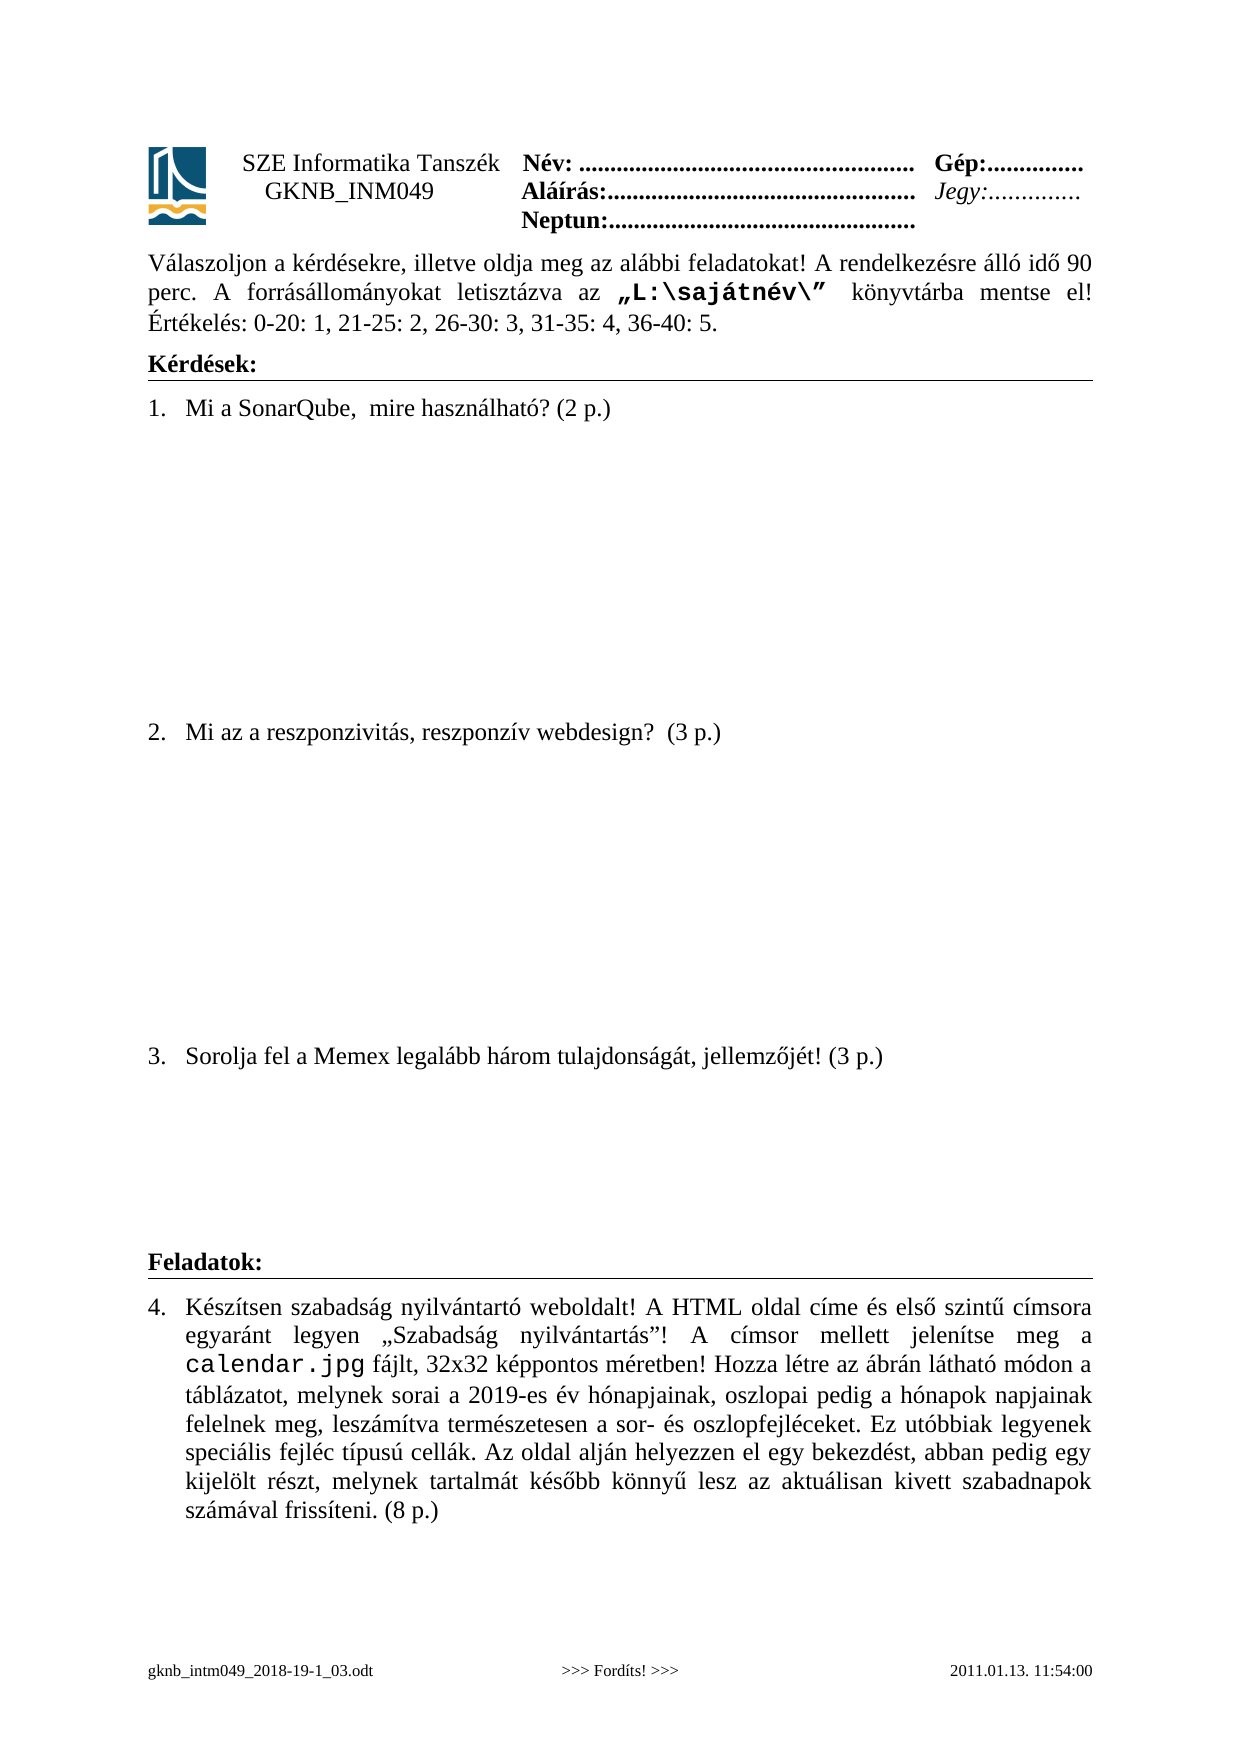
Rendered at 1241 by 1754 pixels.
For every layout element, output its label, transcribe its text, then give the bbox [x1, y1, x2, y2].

list Sorolja fel a Memex legalább három tulajdonságát, jellemzőjét! (3 p.) [148, 1041, 1093, 1070]
table_cell Jegy: [928, 176, 1093, 248]
picture [148, 147, 206, 225]
list Mi a SonarQube, mire használható? (2 p.) [148, 393, 1093, 422]
table_header Név: [510, 148, 928, 176]
text Kérdések: [148, 349, 1093, 380]
table_header [149, 148, 228, 248]
table_cell Aláírás: Neptun: [510, 176, 928, 248]
table_cell GKNB_INM049 [228, 176, 510, 248]
text Válaszoljon a kérdésekre, illetve oldja meg az alábbi feladatokat! A rendelkezésre álló idő 90 perc. A forrásállományokat letisztázva az „L:\sajátnév\” könyvtárba mentse el! Értéke­lés: 0-20: 1, 21-25: 2, 26-30: 3, 31-35: 4, 36-40: 5. [148, 248, 1093, 336]
list Mi az a reszponzivitás, reszponzív webdesign? (3 p.) [148, 717, 1093, 746]
text Feladatok: [148, 1247, 1093, 1278]
table_header SZE Informatika Tanszék [228, 148, 510, 176]
table_header Gép: [928, 148, 1093, 176]
list Készítsen szabadság nyilvántartó weboldalt! A HTML oldal címe és első szintű címsora egyaránt legyen „Szabadság nyilvántartás”! A címsor mellett jelenítse meg a calendar.jpg fájlt, 32x32 képpontos méretben! Hozza létre az ábrán látható módon a táblázatot, melynek sorai a 2019-es év hónapjainak, oszlopai pedig a hónapok napjainak felelnek meg, leszámítva természetesen a sor- és oszlopfejléceket. Ez utóbbiak legyenek speciális fejléc típusú cellák. Az oldal alján helyezzen el egy bekezdést, abban pedig egy kijelölt részt, melynek tartalmát később könnyű lesz az aktuálisan kivett szabadnapok számával frissíteni. (8 p.) [148, 1292, 1093, 1524]
